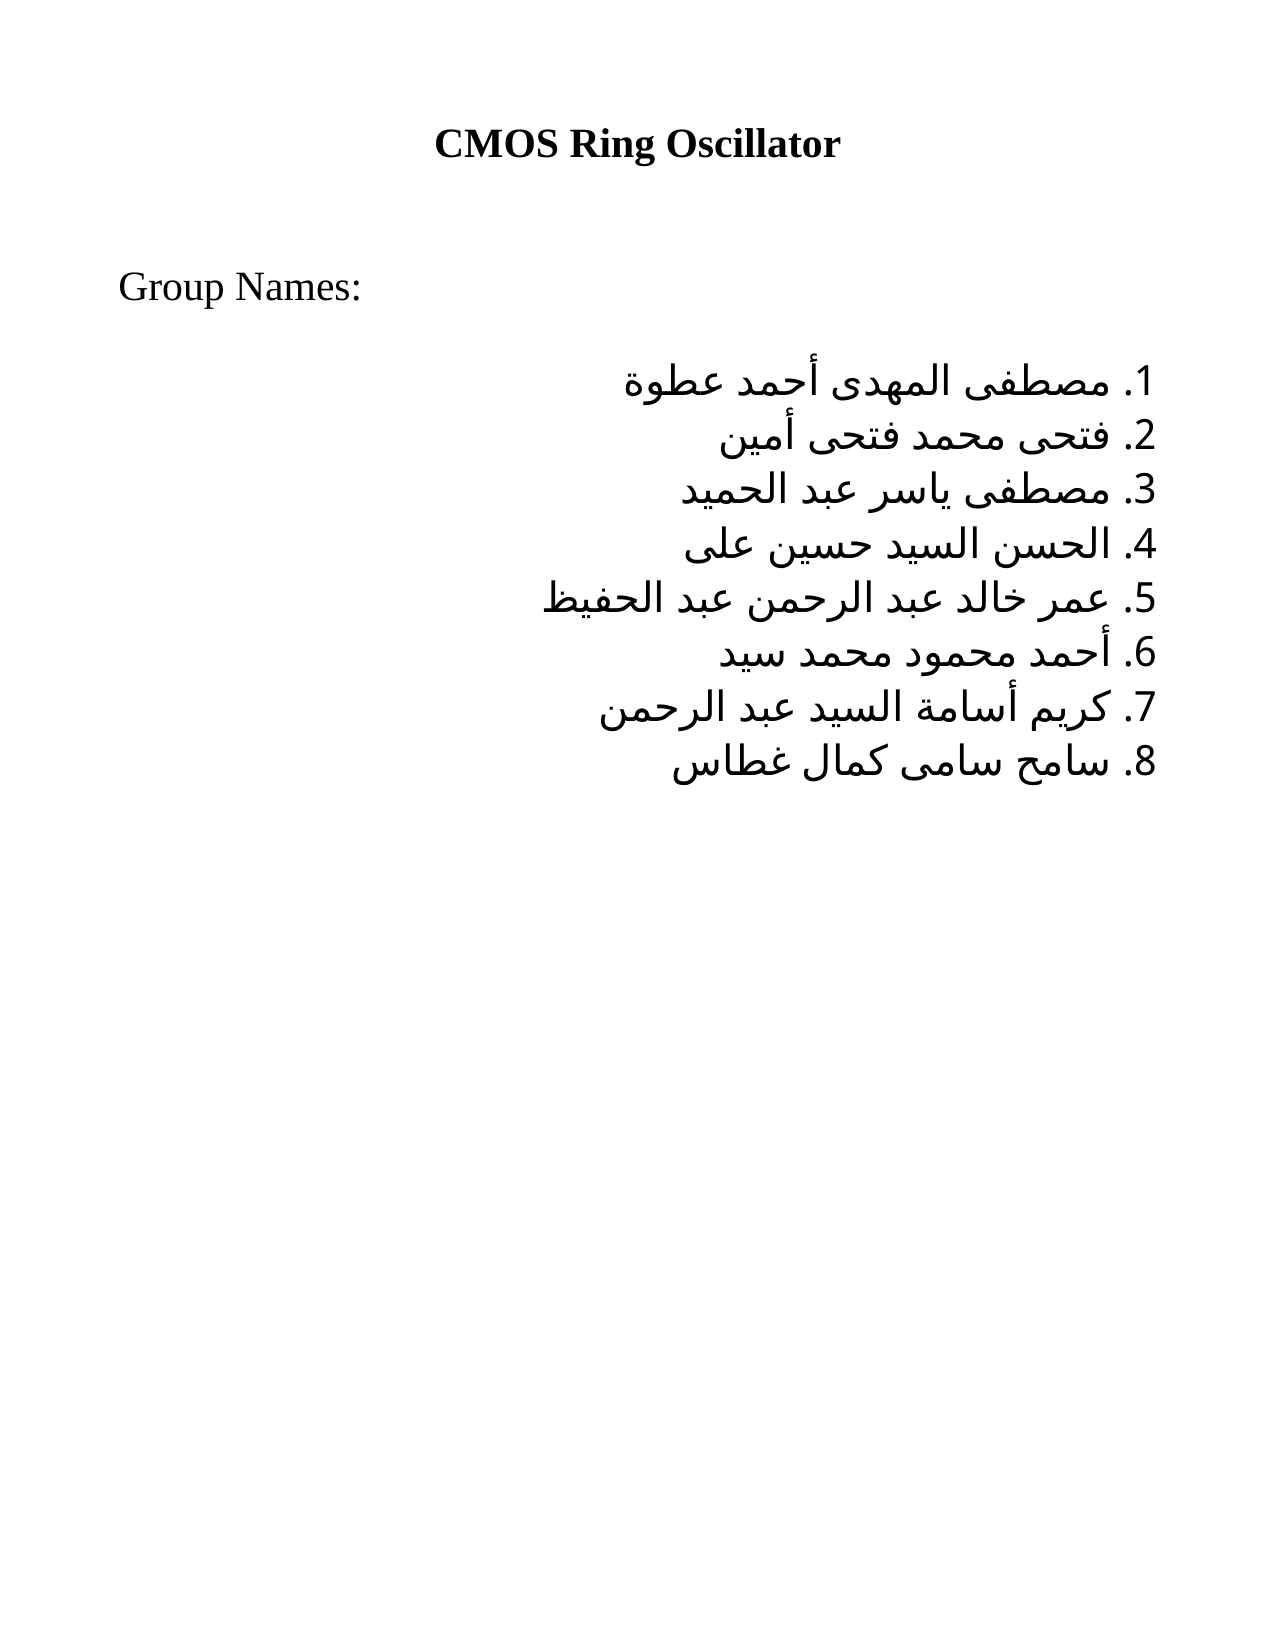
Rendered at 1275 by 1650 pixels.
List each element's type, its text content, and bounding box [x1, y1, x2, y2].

text 6. أحمد محمود محمد سيد [118, 629, 1157, 684]
text 7. كريم أسامة السيد عبد الرحمن [118, 684, 1157, 738]
text 3. مصطفى ياسر عبد الحميد [118, 466, 1157, 521]
text 8. سامح سامى كمال غطاس [118, 738, 1157, 793]
text 4. الحسن السيد حسين على [118, 521, 1157, 575]
text 5. عمر خالد عبد الرحمن عبد الحفيظ [118, 575, 1157, 629]
text 1. مصطفى المهدى أحمد عطوة [118, 358, 1157, 412]
text Group Names: [118, 262, 1157, 310]
text 2. فتحى محمد فتحى أمين [118, 412, 1157, 466]
text CMOS Ring Oscillator [118, 118, 1157, 166]
